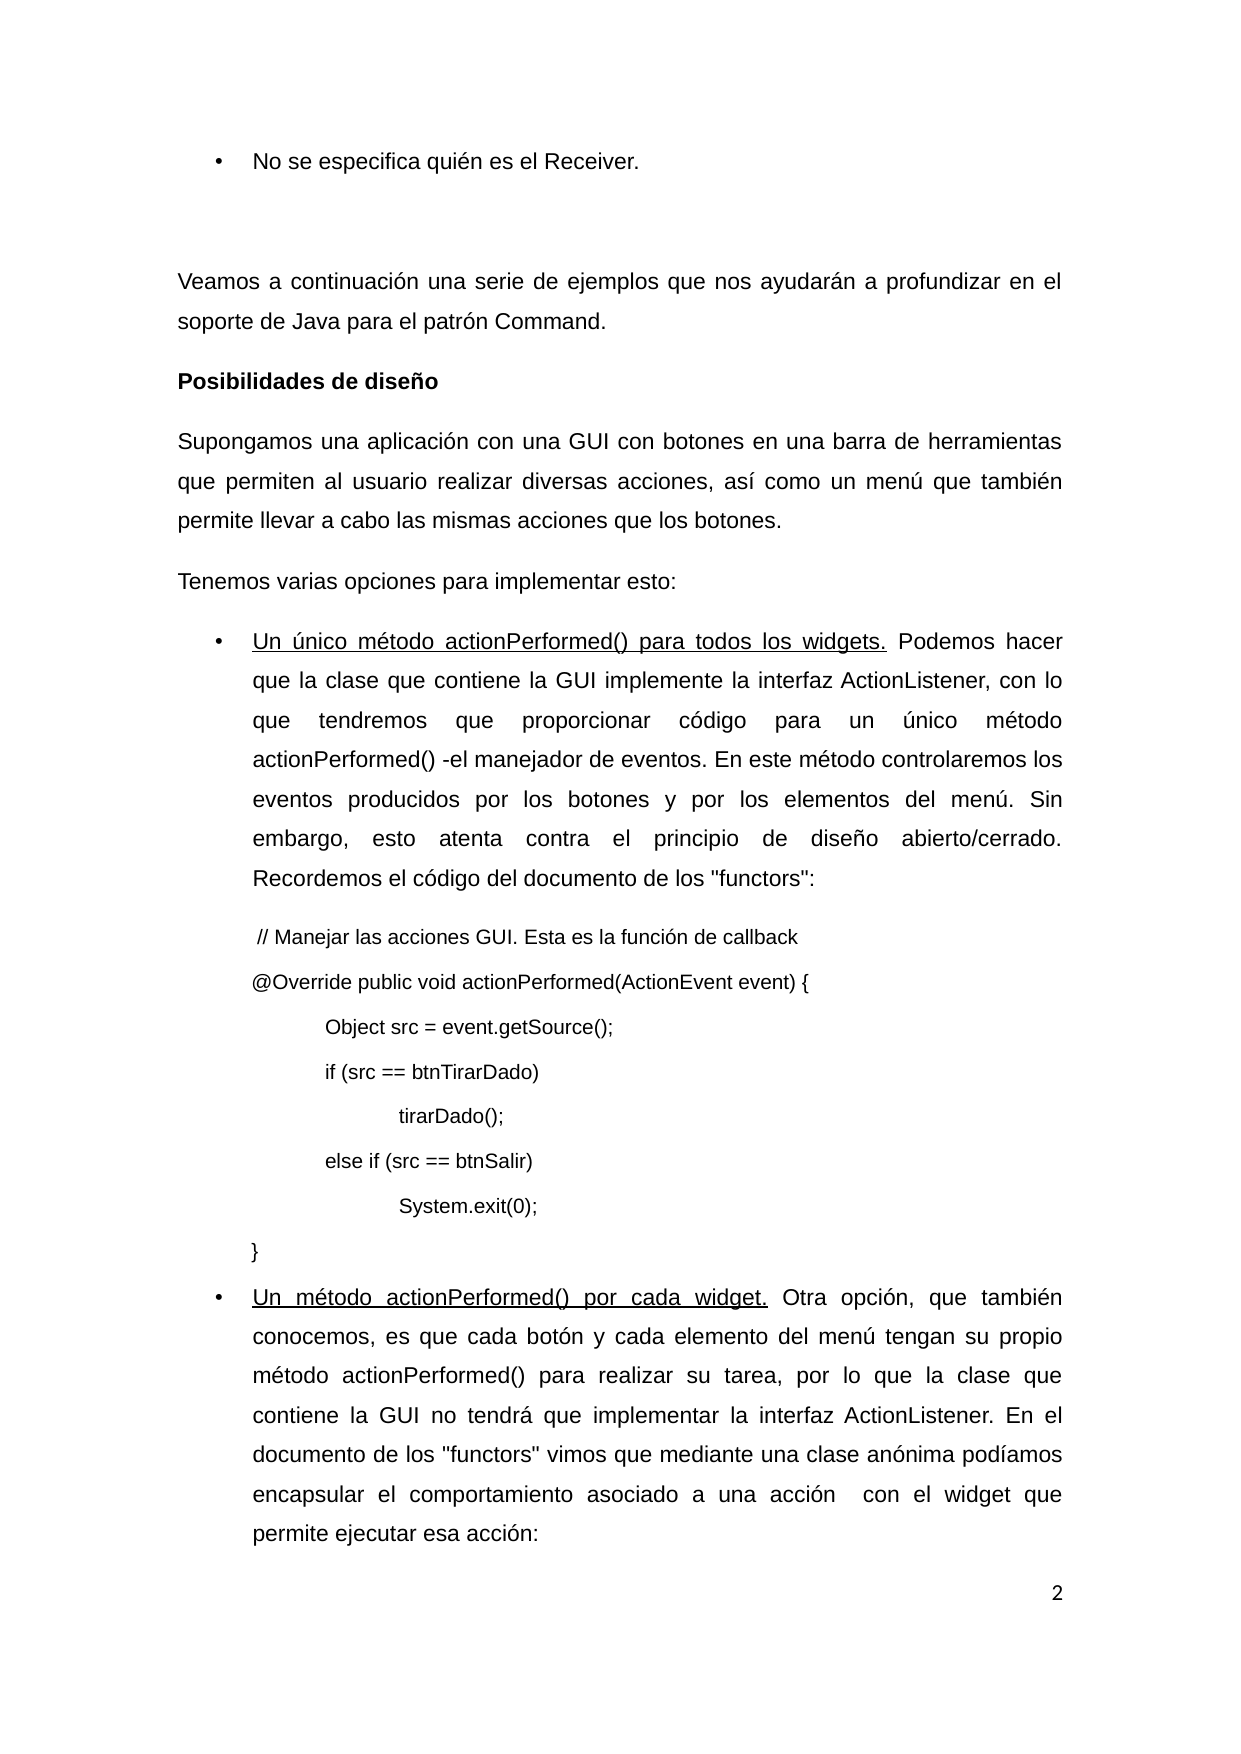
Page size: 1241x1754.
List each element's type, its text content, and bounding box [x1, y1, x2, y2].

list Un único método actionPerformed() para todos los widgets. Podemos hacer que la clase que contiene la GUI implemente la interfaz ActionListener, con lo que tendremos que proporcionar código para un único método actionPerformed() -el manejador de eventos. En este método controlaremos los eventos producidos por los botones y por los elementos del menú. Sin embargo, esto atenta contra el principio de diseño abierto/cerrado. Recordemos el código del documento de los "functors": [215, 628, 1063, 891]
text System.exit(0); [177, 1194, 1063, 1218]
text Supongamos una aplicación con una GUI con botones en una barra de herramientas que permiten al usuario realizar diversas acciones, así como un menú que también permite llevar a cabo las mismas acciones que los botones. [177, 428, 1063, 534]
text } [177, 1239, 1063, 1263]
text Posibilidades de diseño [177, 368, 1063, 394]
text Veamos a continuación una serie de ejemplos que nos ayudarán a profundizar en el soporte de Java para el patrón Command. [177, 268, 1063, 334]
text else if (src == btnSalir) [177, 1149, 1063, 1173]
text // Manejar las acciones GUI. Esta es la función de callback [177, 925, 1063, 949]
text Object src = event.getSource(); [177, 1015, 1063, 1039]
text tirarDado(); [177, 1104, 1063, 1128]
text @Override public void actionPerformed(ActionEvent event) { [177, 970, 1063, 994]
list Un método actionPerformed() por cada widget. Otra opción, que también conocemos, es que cada botón y cada elemento del menú tengan su propio método actionPerformed() para realizar su tarea, por lo que la clase que contiene la GUI no tendrá que implementar la interfaz ActionListener. En el documento de los "functors" vimos que mediante una clase anónima podíamos encapsular el comportamiento asociado a una acción con el widget que permite ejecutar esa acción: [215, 1283, 1063, 1547]
text Tenemos varias opciones para implementar esto: [177, 568, 1063, 594]
list No se especifica quién es el Receiver. [215, 148, 1063, 174]
text if (src == btnTirarDado) [177, 1059, 1063, 1083]
